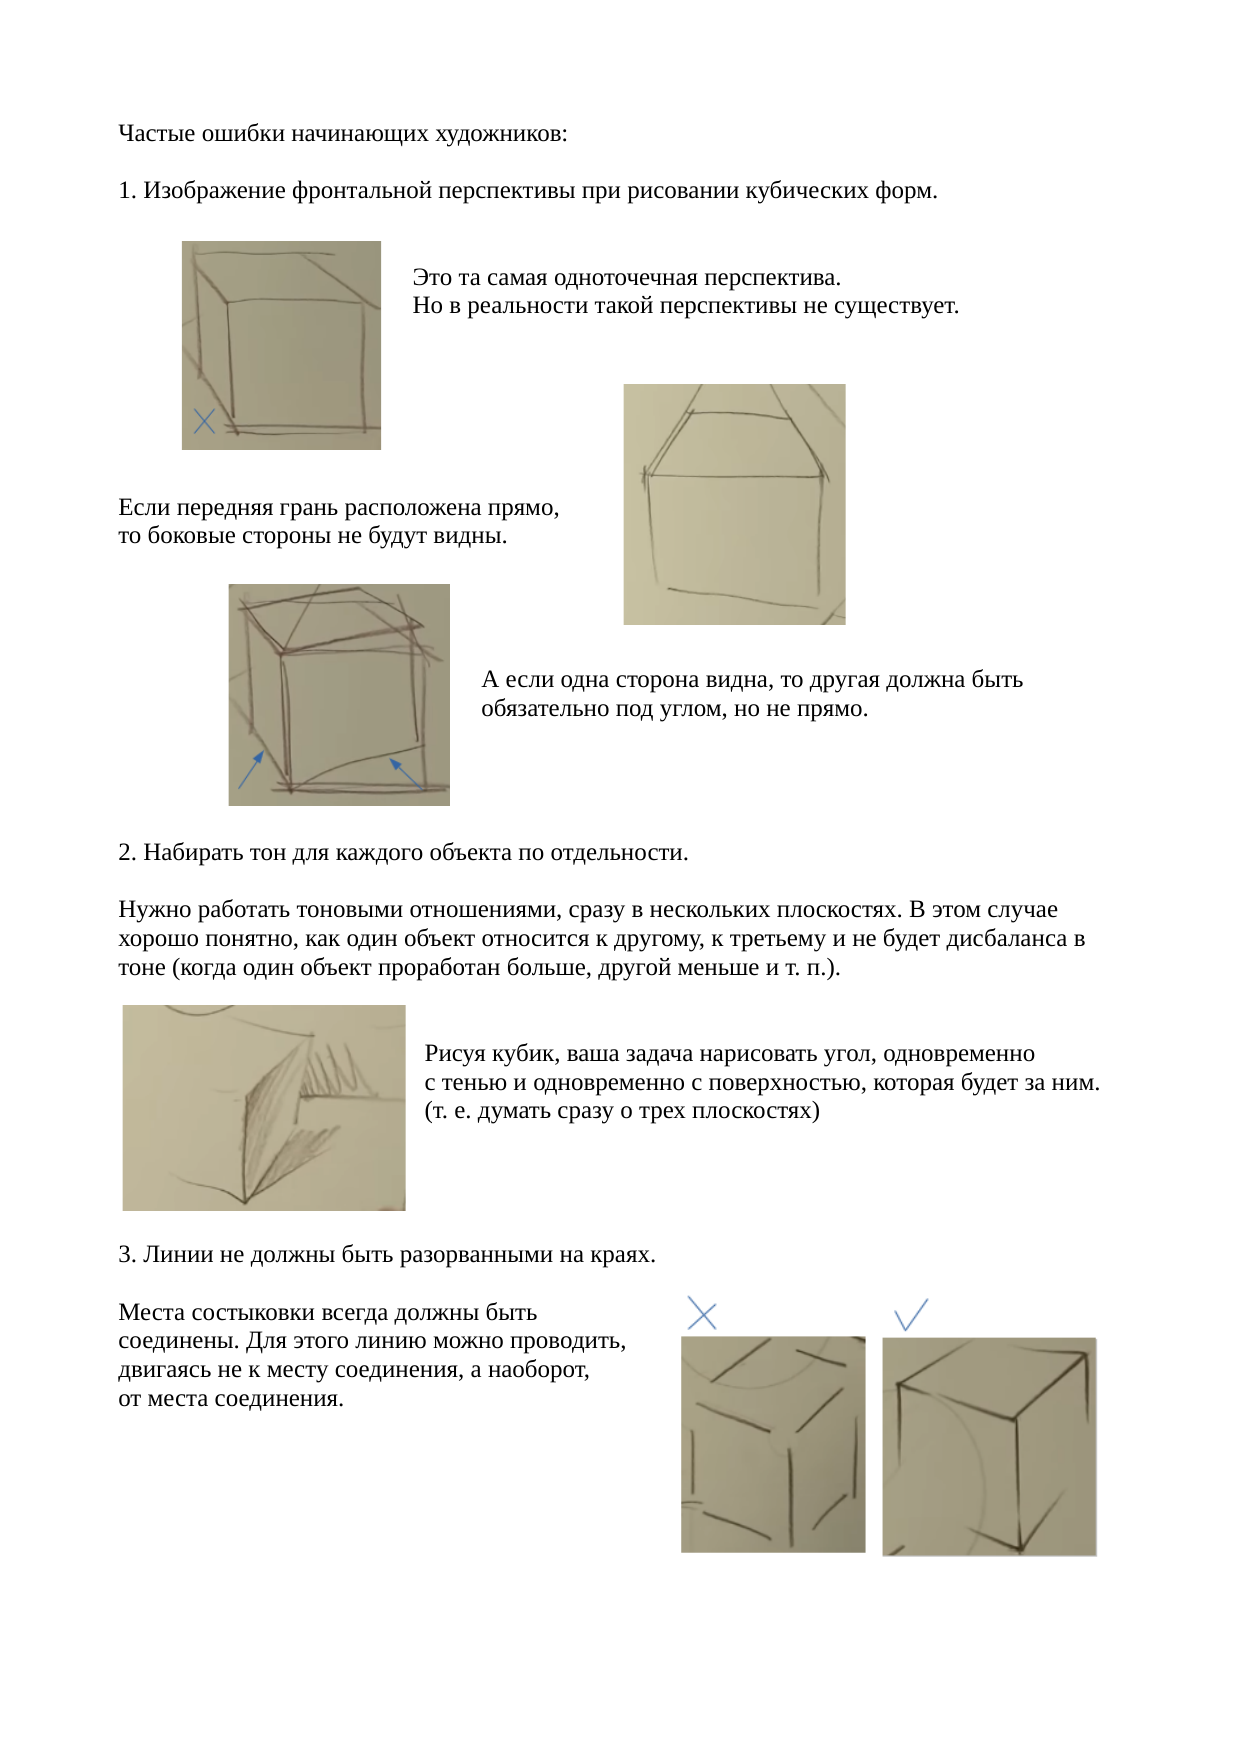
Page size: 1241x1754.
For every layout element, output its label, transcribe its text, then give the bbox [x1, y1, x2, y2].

text Нужно работать тоновыми отношениями, сразу в нескольких плоскостях. В этом случае хорошо понятно, как один объект относится к другому, к третьему и не будет дисбаланса в тоне (когда один объект проработан больше, другой меньше и т. п.). [118, 894, 1122, 981]
picture [623, 384, 846, 625]
text с тенью и одновременно с поверхностью, которая будет за ним. [406, 1067, 1122, 1096]
text то боковые стороны не будут видны. [118, 521, 623, 549]
text [118, 262, 181, 291]
text Места состыковки всегда должны быть соединены. Для этого линию можно проводить, двигаясь не к месту соединения, а наоборот, [118, 1297, 663, 1383]
text (т. е. думать сразу о трех плоскостях) [406, 1096, 1122, 1124]
text Рисуя кубик, ваша задача нарисовать угол, одновременно [406, 1038, 1122, 1067]
text [846, 521, 1122, 549]
text Но в реальности такой перспективы не существует. [382, 291, 1122, 319]
text 2. Набирать тон для каждого объекта по отдельности. [118, 837, 1122, 866]
text [118, 664, 228, 693]
text 3. Линии не должны быть разорванными на краях. [118, 1239, 1122, 1268]
text Частые ошибки начинающих художников: [118, 118, 1122, 147]
text от места соединения. [118, 1383, 663, 1412]
picture [181, 241, 382, 450]
text [118, 291, 181, 319]
text Если передняя грань расположена прямо, [118, 492, 623, 521]
text А если одна сторона видна, то другая должна быть [450, 664, 1122, 693]
text Это та самая одноточечная перспектива. [382, 262, 1122, 291]
picture [663, 1289, 1109, 1570]
picture [122, 1005, 406, 1211]
text обязательно под углом, но не прямо. [450, 693, 1122, 722]
picture [228, 584, 450, 806]
text [846, 492, 1122, 521]
text [118, 693, 228, 722]
text 1. Изображение фронтальной перспективы при рисовании кубических форм. [118, 176, 1122, 204]
